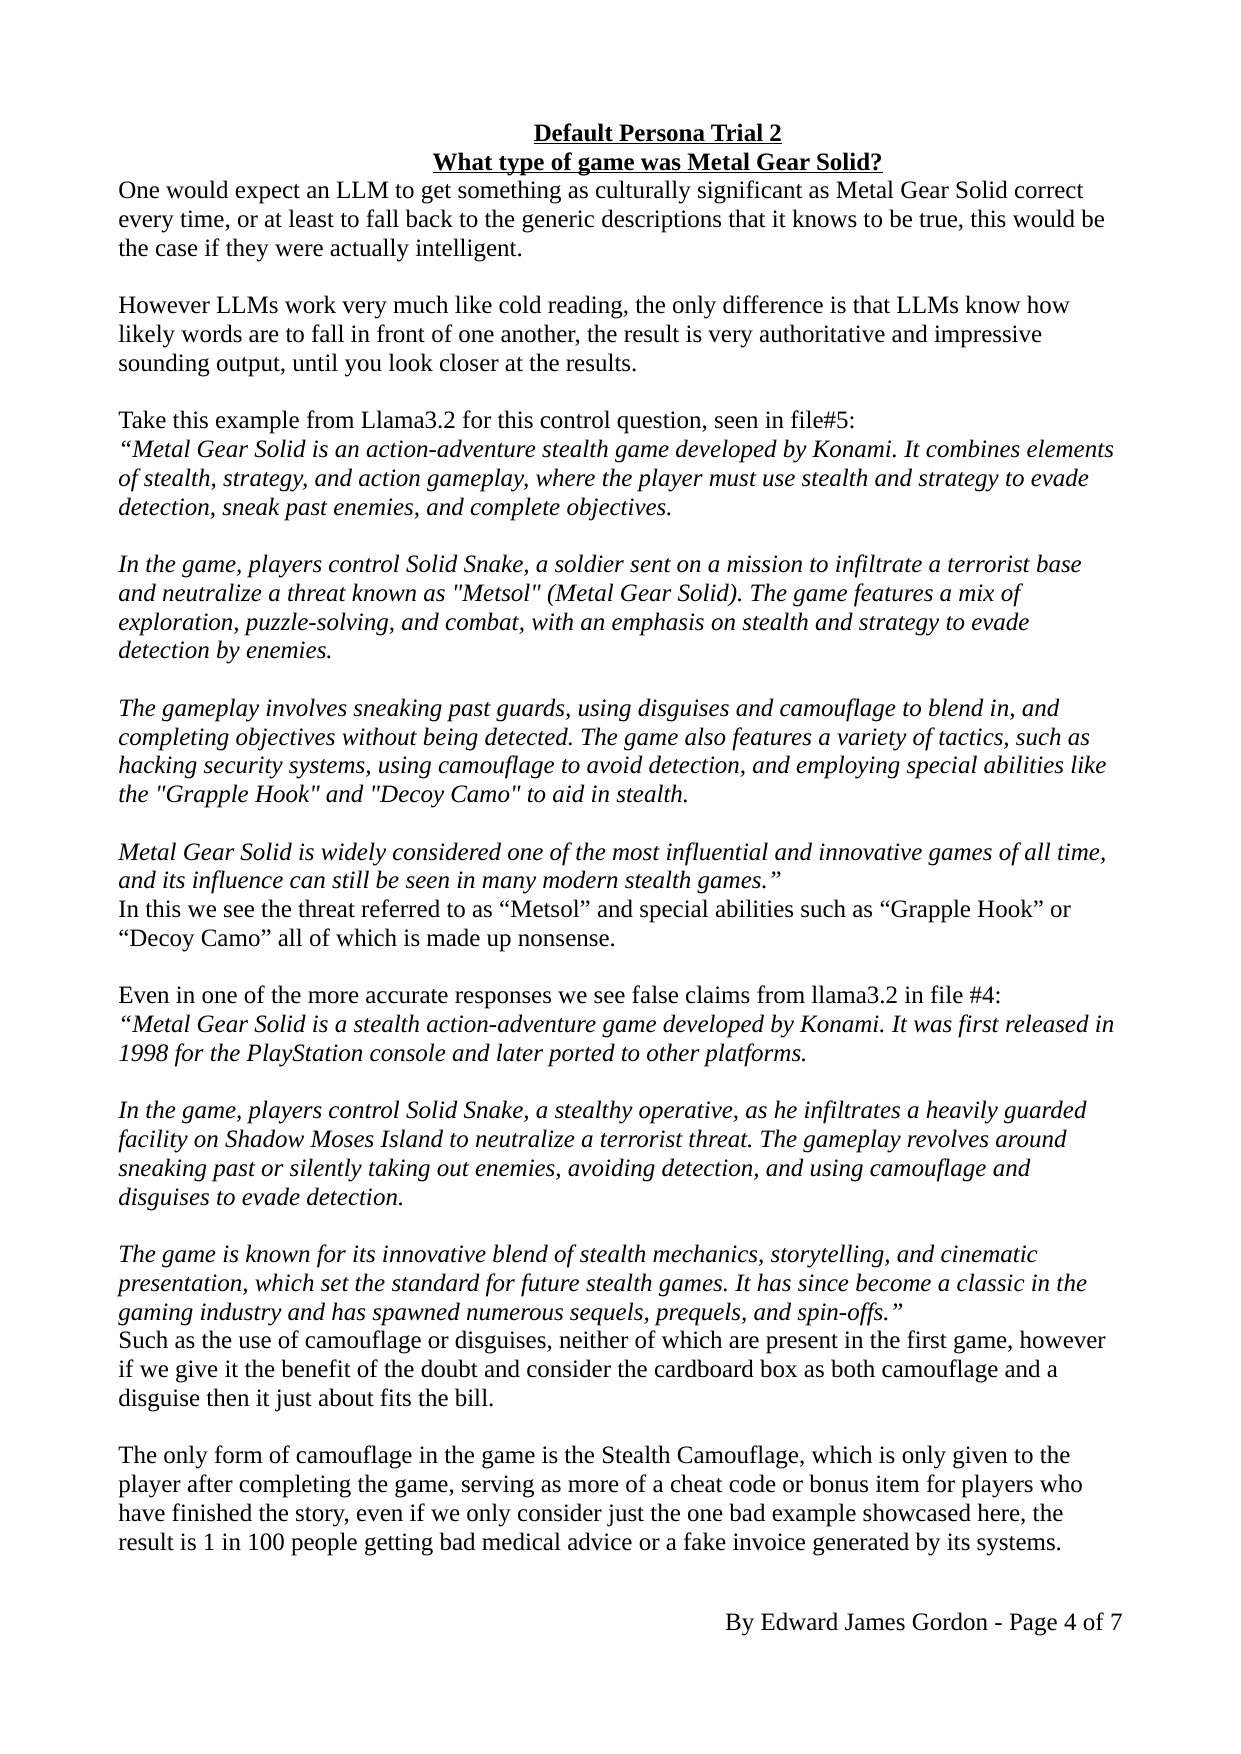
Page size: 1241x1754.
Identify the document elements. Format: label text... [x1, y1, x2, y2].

text “Metal Gear Solid is a stealth action-adventure game developed by Konami. It was first released in 1998 for the PlayStation console and later ported to other platforms. In the game, players control Solid Snake, a stealthy operative, as he infiltrates a heavily guarded facility on Shadow Moses Island to neutralize a terrorist threat. The gameplay revolves around sneaking past or silently taking out enemies, avoiding detection, and using camouflage and disguises to evade detection. The game is known for its innovative blend of stealth mechanics, storytelling, and cinematic presentation, which set the standard for future stealth games. It has since become a classic in the gaming industry and has spawned numerous sequels, prequels, and spin-offs.” [118, 1009, 1122, 1326]
text Take this example from Llama3.2 for this control question, seen in file#5: [118, 406, 1122, 434]
text The only form of camouflage in the game is the Stealth Camouflage, which is only given to the player after completing the game, serving as more of a cheat code or bonus item for players who have finished the story, even if we only consider just the one bad example showcased here, the result is 1 in 100 people getting bad medical advice or a fake invoice generated by its systems. [118, 1441, 1122, 1556]
text Such as the use of camouflage or disguises, neither of which are present in the first game, however if we give it the benefit of the doubt and consider the cardboard box as both camouflage and a disguise then it just about fits the bill. [118, 1326, 1122, 1412]
list What type of game was Metal Gear Solid? [156, 147, 1122, 176]
text Even in one of the more accurate responses we see false claims from llama3.2 in file #4: [118, 981, 1122, 1009]
text In this we see the threat referred to as “Metsol” and special abilities such as “Grapple Hook” or “Decoy Camo” all of which is made up nonsense. [118, 894, 1122, 952]
text One would expect an LLM to get something as culturally significant as Metal Gear Solid correct every time, or at least to fall back to the generic descriptions that it knows to be true, this would be the case if they were actually intelligent. [118, 176, 1122, 262]
list Default Persona Trial 2 [156, 118, 1122, 147]
text “Metal Gear Solid is an action-adventure stealth game developed by Konami. It combines elements of stealth, strategy, and action gameplay, where the player must use stealth and strategy to evade detection, sneak past enemies, and complete objectives. In the game, players control Solid Snake, a soldier sent on a mission to infiltrate a terrorist base and neutralize a threat known as "Metsol" (Metal Gear Solid). The game features a mix of exploration, puzzle-solving, and combat, with an emphasis on stealth and strategy to evade detection by enemies. The gameplay involves sneaking past guards, using disguises and camouflage to blend in, and completing objectives without being detected. The game also features a variety of tactics, such as hacking security systems, using camouflage to avoid detection, and employing special abilities like the "Grapple Hook" and "Decoy Camo" to aid in stealth. Metal Gear Solid is widely considered one of the most influential and innovative games of all time, and its influence can still be seen in many modern stealth games.” [118, 434, 1122, 894]
text However LLMs work very much like cold reading, the only difference is that LLMs know how likely words are to fall in front of one another, the result is very authoritative and impressive sounding output, until you look closer at the results. [118, 291, 1122, 377]
